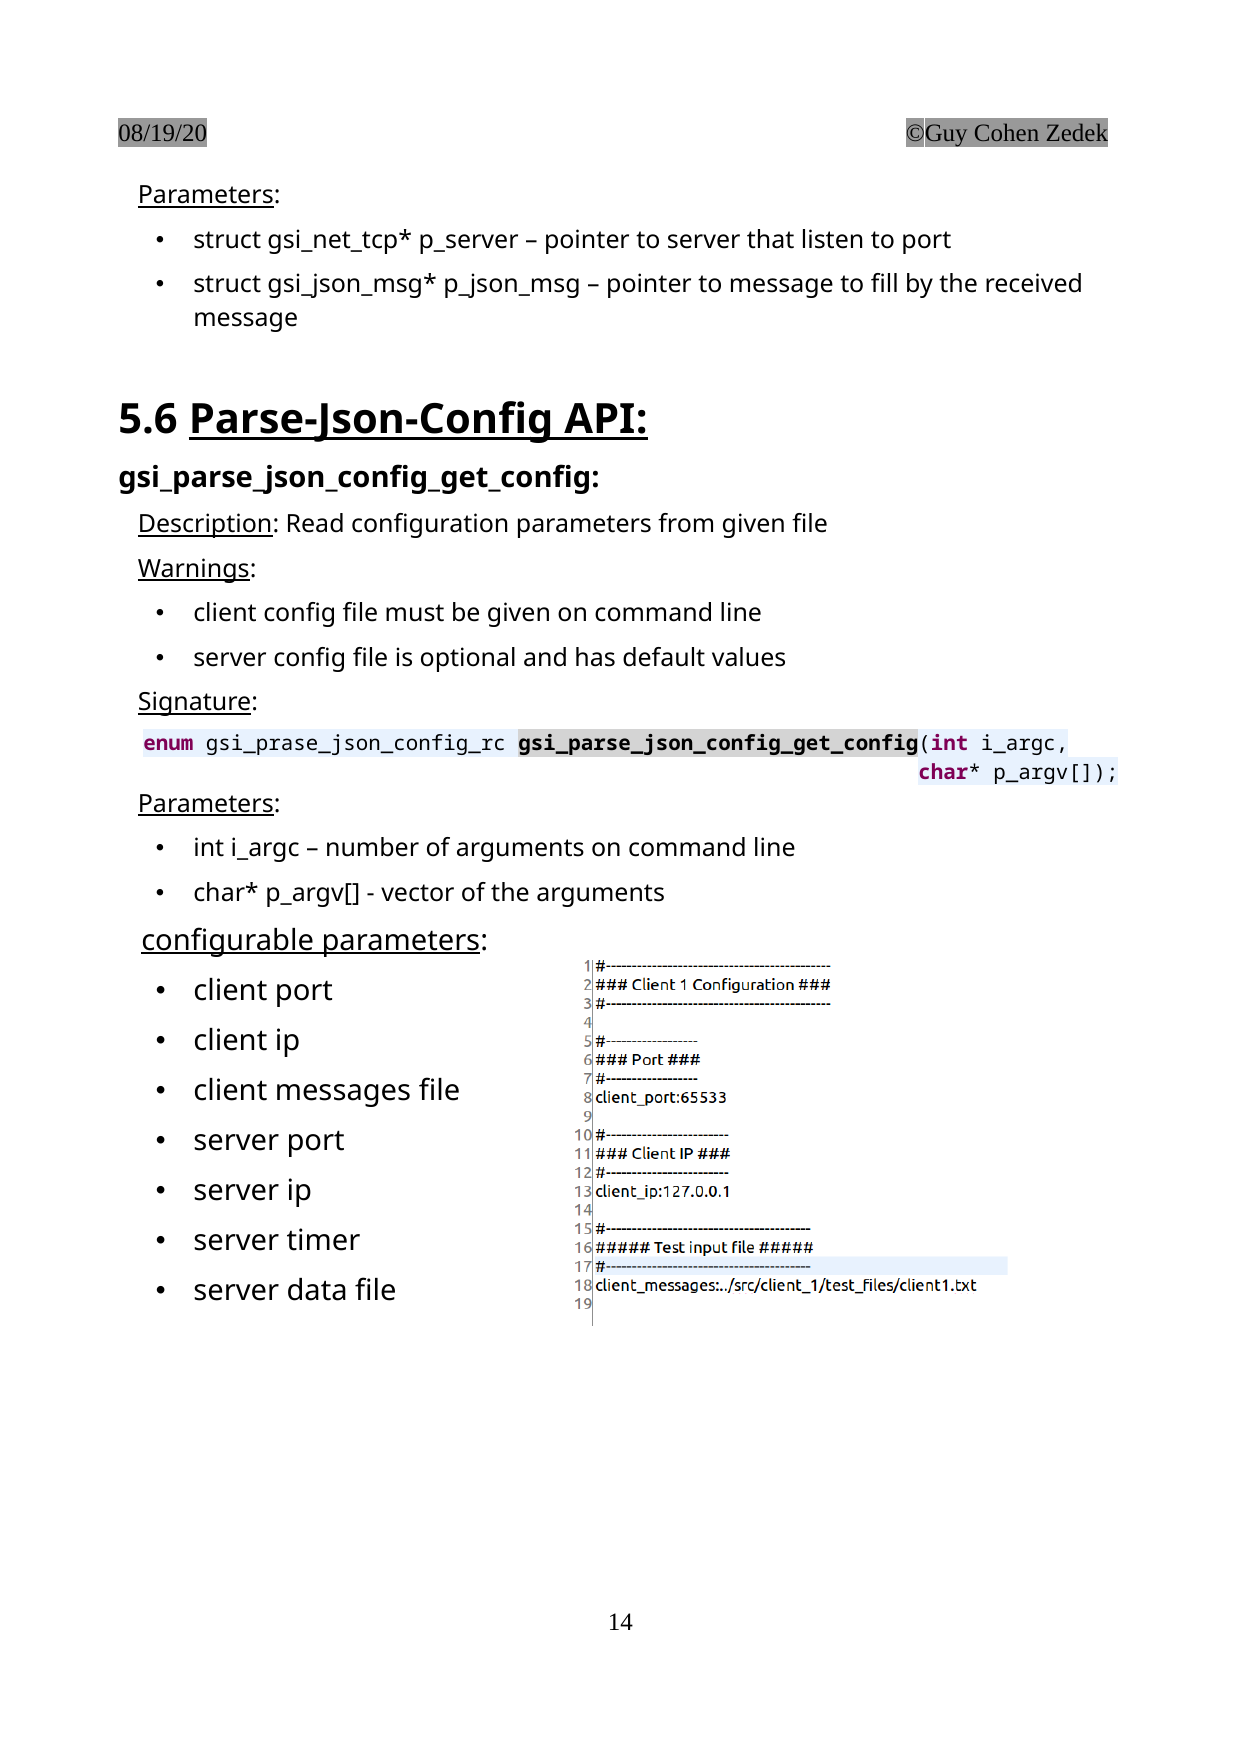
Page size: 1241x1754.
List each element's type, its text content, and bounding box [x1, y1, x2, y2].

list client ip [156, 1019, 575, 1059]
text gsi_parse_json_config_get_config: [118, 456, 1122, 496]
picture [575, 960, 1008, 1326]
text 5.6 Parse-Json-Config API: [118, 389, 1122, 446]
list client config file must be given on command line [156, 595, 1122, 629]
text Parameters: [118, 177, 1122, 211]
text Signature: [118, 684, 1122, 718]
list server ip [156, 1169, 575, 1209]
list [1008, 1219, 1122, 1259]
list [1008, 1069, 1122, 1109]
text enum gsi_prase_json_config_rc gsi_parse_json_config_get_config(int i_argc, [118, 728, 1122, 757]
list char* p_argv[] - vector of the arguments [156, 874, 1122, 908]
list client messages file [156, 1069, 575, 1109]
text Description: Read configuration parameters from given file [118, 506, 1122, 540]
list [1008, 1269, 1122, 1309]
text Warnings: [118, 551, 1122, 585]
list [1008, 1019, 1122, 1059]
list int i_argc – number of arguments on command line [156, 830, 1122, 864]
text configurable parameters: [118, 919, 1122, 958]
list client port [156, 969, 575, 1009]
text Parameters: [118, 785, 1122, 819]
list struct gsi_net_tcp* p_server – pointer to server that listen to port [156, 221, 1122, 255]
list [1008, 969, 1122, 1009]
list server port [156, 1119, 575, 1159]
list server timer [156, 1219, 575, 1259]
list server config file is optional and has default values [156, 639, 1122, 674]
text char* p_argv[]); [118, 757, 1122, 785]
list [1008, 1119, 1122, 1159]
list [1008, 1169, 1122, 1209]
list server data file [156, 1269, 575, 1309]
list struct gsi_json_msg* p_json_msg – pointer to message to fill by the received message [156, 266, 1122, 334]
